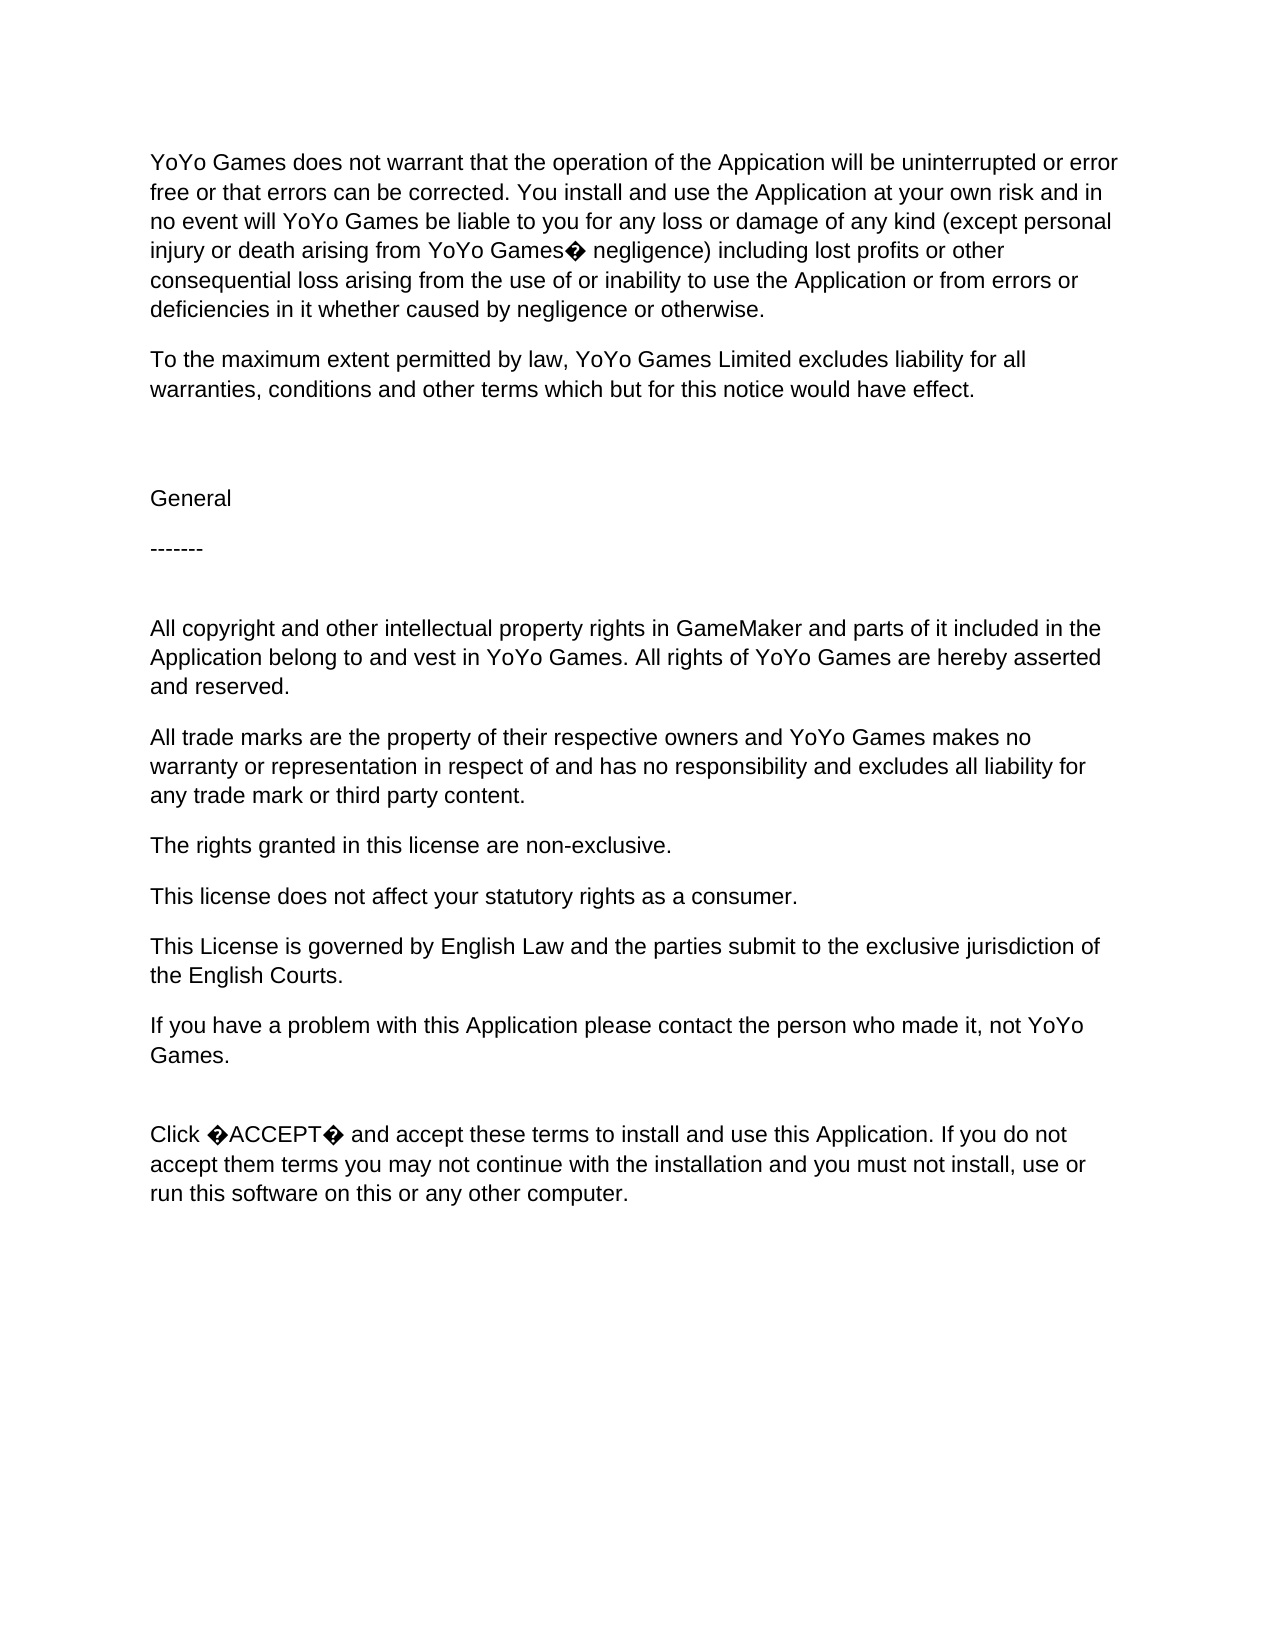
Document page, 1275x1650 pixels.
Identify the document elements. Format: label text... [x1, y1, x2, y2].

text This License is governed by English Law and the parties submit to the exclusive jurisdiction of the English Courts. [150, 933, 1125, 988]
text General [150, 485, 1125, 511]
text This license does not affect your statutory rights as a consumer. [150, 883, 1125, 909]
text All trade marks are the property of their respective owners and YoYo Games makes no warranty or representation in respect of and has no responsibility and excludes all liability for any trade mark or third party content. [150, 724, 1125, 808]
text All copyright and other intellectual property rights in GameMaker and parts of it included in the Application belong to and vest in YoYo Games. All rights of YoYo Games are hereby asserted and reserved. [150, 615, 1125, 699]
text Click �ACCEPT� and accept these terms to install and use this Application. If you do not accept them terms you may not continue with the installation and you must not install, use or run this software on this or any other computer. [150, 1122, 1125, 1206]
text YoYo Games does not warrant that the operation of the Appication will be uninterrupted or error free or that errors can be corrected. You install and use the Application at your own risk and in no event will YoYo Games be liable to you for any loss or damage of any kind (except personal injury or death arising from YoYo Games� negligence) including lost profits or other consequential loss arising from the use of or inability to use the Application or from errors or deficiencies in it whether caused by negligence or otherwise. [150, 150, 1125, 322]
text To the maximum extent permitted by law, YoYo Games Limited excludes liability for all warranties, conditions and other terms which but for this notice would have effect. [150, 347, 1125, 402]
text ------- [150, 536, 1125, 561]
text If you have a problem with this Application please contact the person who made it, not YoYo Games. [150, 1013, 1125, 1068]
text The rights granted in this license are non-exclusive. [150, 833, 1125, 859]
